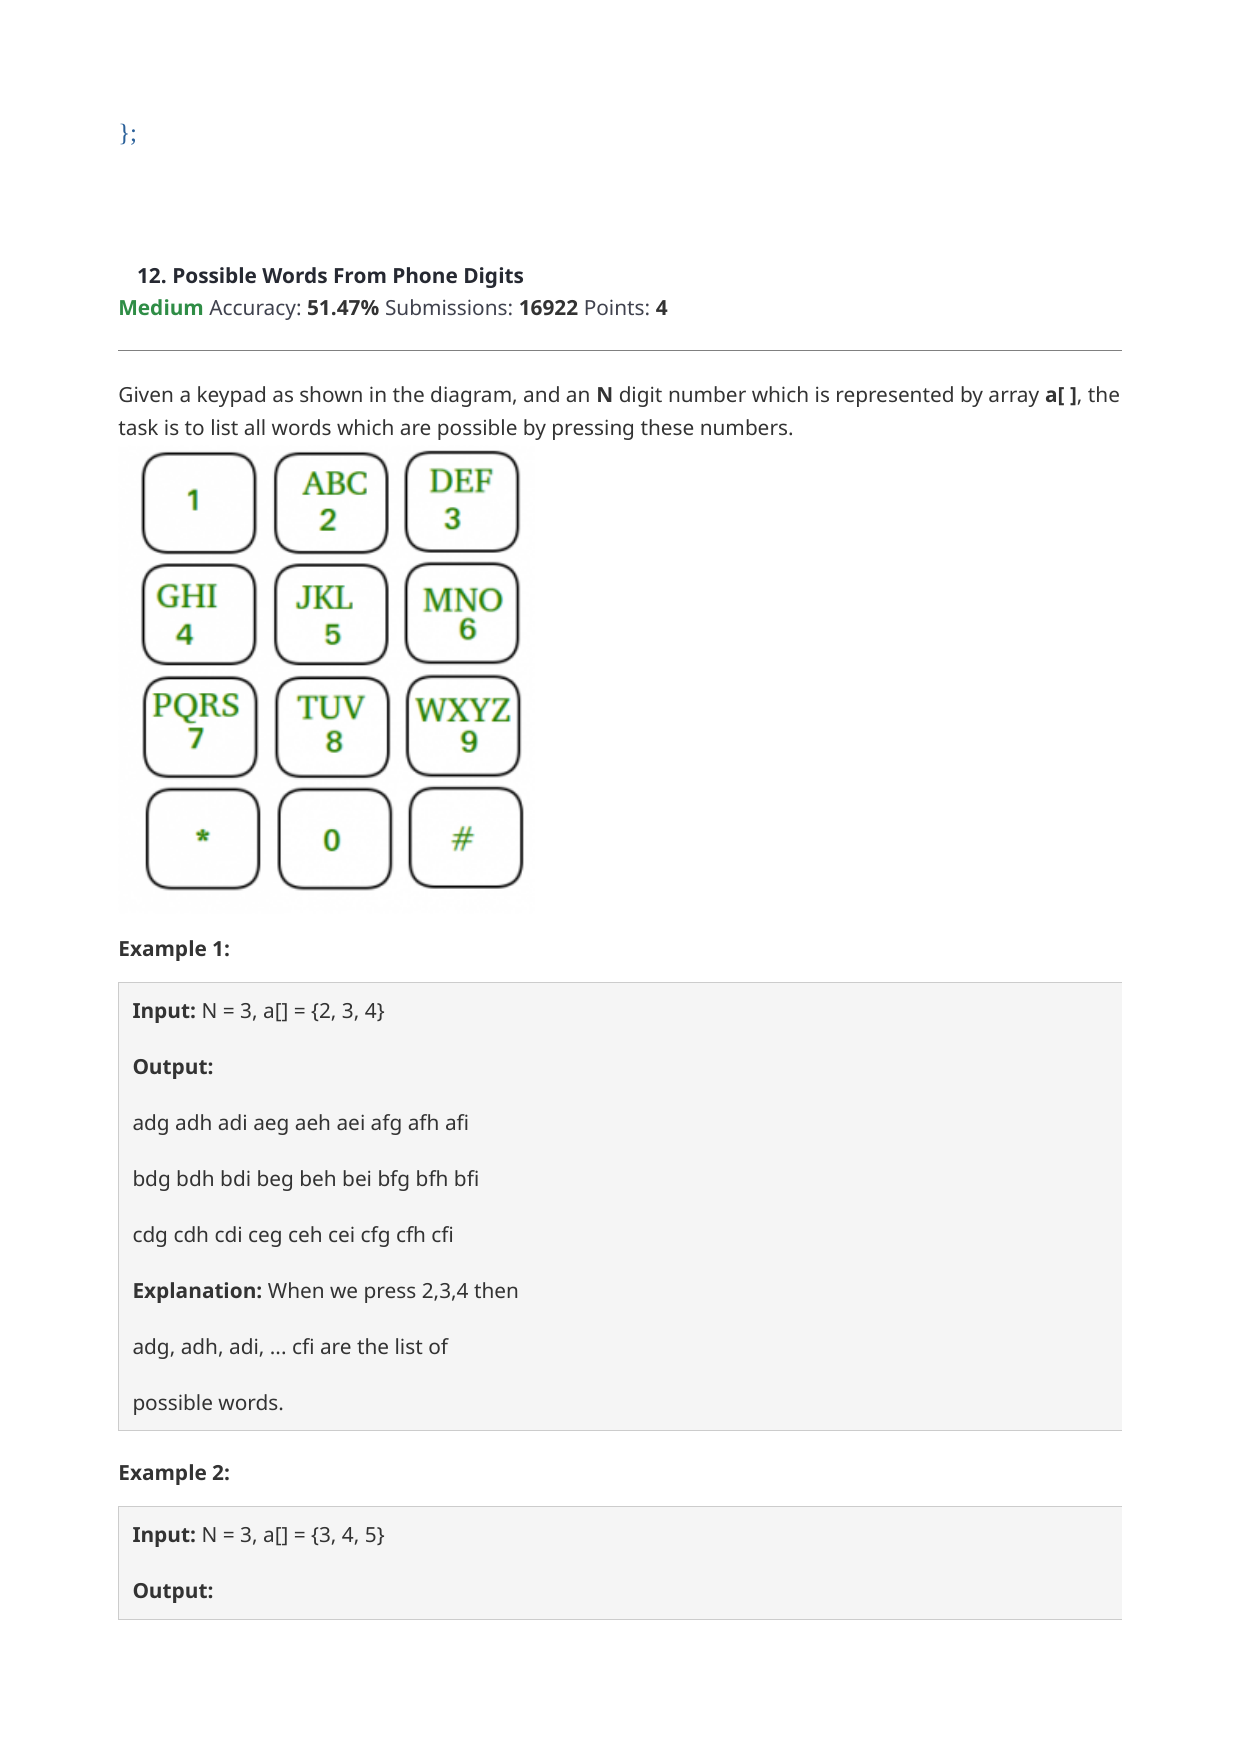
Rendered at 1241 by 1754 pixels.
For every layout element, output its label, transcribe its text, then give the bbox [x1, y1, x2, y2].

text adg, adh, adi, ... cfi are the list of [119, 1318, 1122, 1360]
text Example 1: [118, 934, 1122, 962]
text Output: [119, 1562, 1122, 1619]
text adg adh adi aeg aeh aei afg afh afi [119, 1094, 1122, 1137]
text possible words. [119, 1374, 1122, 1430]
text bdg bdh bdi beg beh bei bfg bfh bfi [119, 1150, 1122, 1192]
text cdg cdh cdi ceg ceh cei cfg cfh cfi [119, 1206, 1122, 1248]
text }; [118, 118, 1122, 147]
text Output: [119, 1038, 1122, 1081]
text Input: N = 3, a[] = {2, 3, 4} [119, 983, 1122, 1025]
text 12. Possible Words From Phone Digits [137, 261, 1122, 289]
text Given a keypad as shown in the diagram, and an N digit number which is represented by array a[ ], the task is to list all words which are possible by pressing these numbers. [118, 380, 1122, 914]
text Explanation: When we press 2,3,4 then [119, 1262, 1122, 1304]
text Input: N = 3, a[] = {3, 4, 5} [119, 1507, 1122, 1549]
text Medium Accuracy: 51.47% Submissions: 16922 Points: 4 [118, 293, 1099, 322]
picture [118, 445, 536, 914]
text Example 2: [118, 1458, 1122, 1486]
